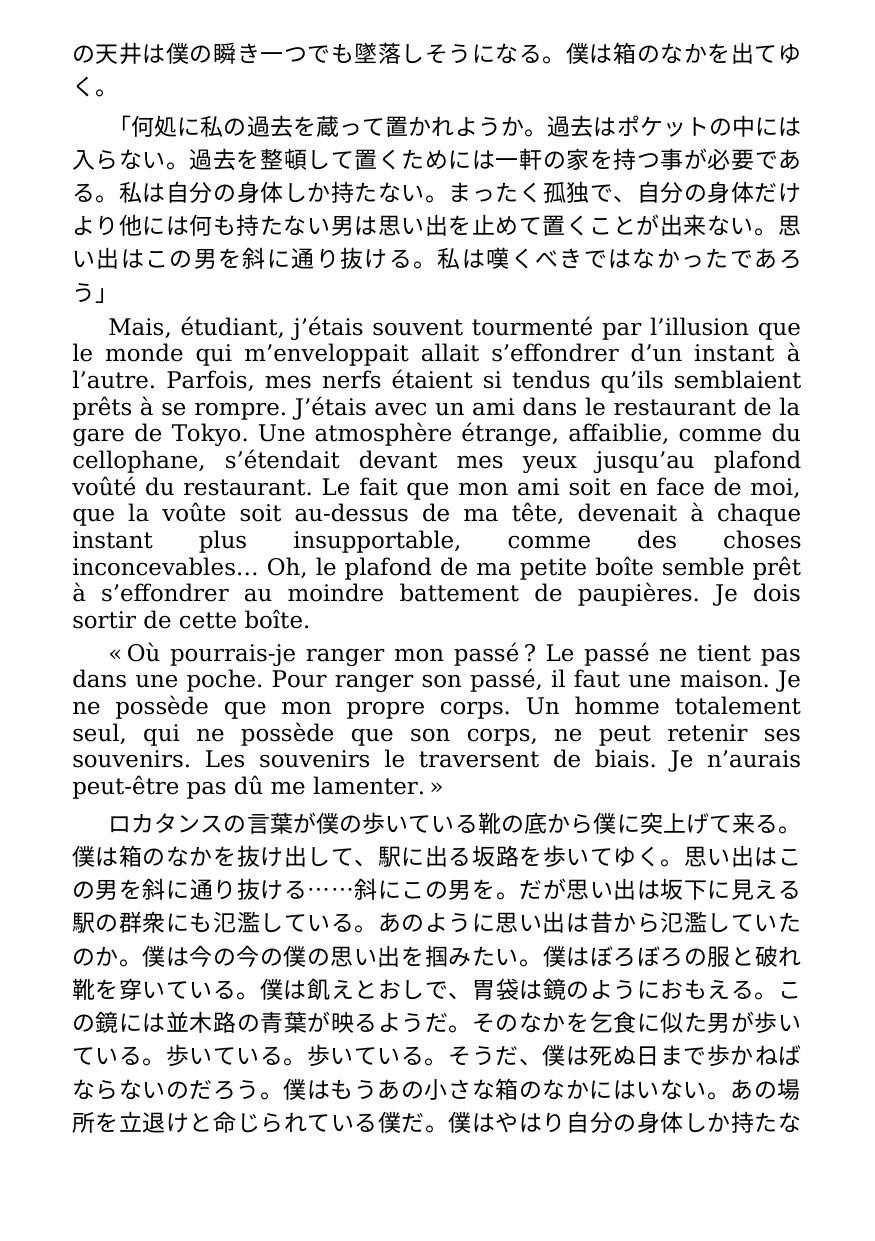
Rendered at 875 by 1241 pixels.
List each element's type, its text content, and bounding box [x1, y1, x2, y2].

text Mais, étudiant, j’étais souvent tourmenté par l’illusion que le monde qui m’enveloppait allait s’effondrer d’un instant à l’autre. Parfois, mes nerfs étaient si tendus qu’ils semblaient prêts à se rompre. J’étais avec un ami dans le restaurant de la gare de Tokyo. Une atmosphère étrange, affaiblie, comme du cellophane, s’étendait devant mes yeux jusqu’au plafond voûté du restaurant. Le fait que mon ami soit en face de moi, que la voûte soit au-dessus de ma tête, devenait à chaque instant plus insupportable, comme des choses inconcevables… Oh, le plafond de ma petite boîte semble prêt à s’effondrer au moindre battement de paupières. Je dois sortir de cette boîte. [72, 314, 802, 634]
text ロカタンスの言葉が僕の歩いている靴の底から僕に突上げて来る。僕は箱のなかを抜け出して、駅に出る坂路を歩いてゆく。思い出はこの男を斜に通り抜ける……斜にこの男を。だが思い出は坂下に見える駅の群衆にも氾濫している。あのように思い出は昔から氾濫していたのか。僕は今の今の僕の思い出を掴みたい。僕はぼろぼろの服と破れ靴を穿いている。僕は飢えとおしで、胃袋は鏡のようにおもえる。この鏡には並木路の青葉が映るようだ。そのなかを乞食に似た男が歩いている。歩いている。歩いている。そうだ、僕は死ぬ日まで歩かねばならないのだろう。僕はもうあの小さな箱のなかにはいない。あの場所を立退けと命じられている僕だ。僕はやはり自分の身体しか持たな [72, 806, 802, 1138]
text 「何処に私の過去を蔵って置かれようか。過去はポケットの中には入らない。過去を整頓して置くためには一軒の家を持つ事が必要である。私は自分の身体しか持たない。まったく孤独で、自分の身体だけより他には何も持たない男は思い出を止めて置くことが出来ない。思い出はこの男を斜に通り抜ける。私は嘆くべきではなかったであろう」 [72, 108, 802, 308]
text の天井は僕の瞬き一つでも墜落しそうになる。僕は箱のなかを出てゆく。 [72, 36, 802, 102]
text « Où pourrais-je ranger mon passé ? Le passé ne tient pas dans une poche. Pour ranger son passé, il faut une maison. Je ne possède que mon propre corps. Un homme totalement seul, qui ne possède que son corps, ne peut retenir ses souvenirs. Les souvenirs le traversent de biais. Je n’aurais peut-être pas dû me lamenter. » [72, 640, 802, 800]
